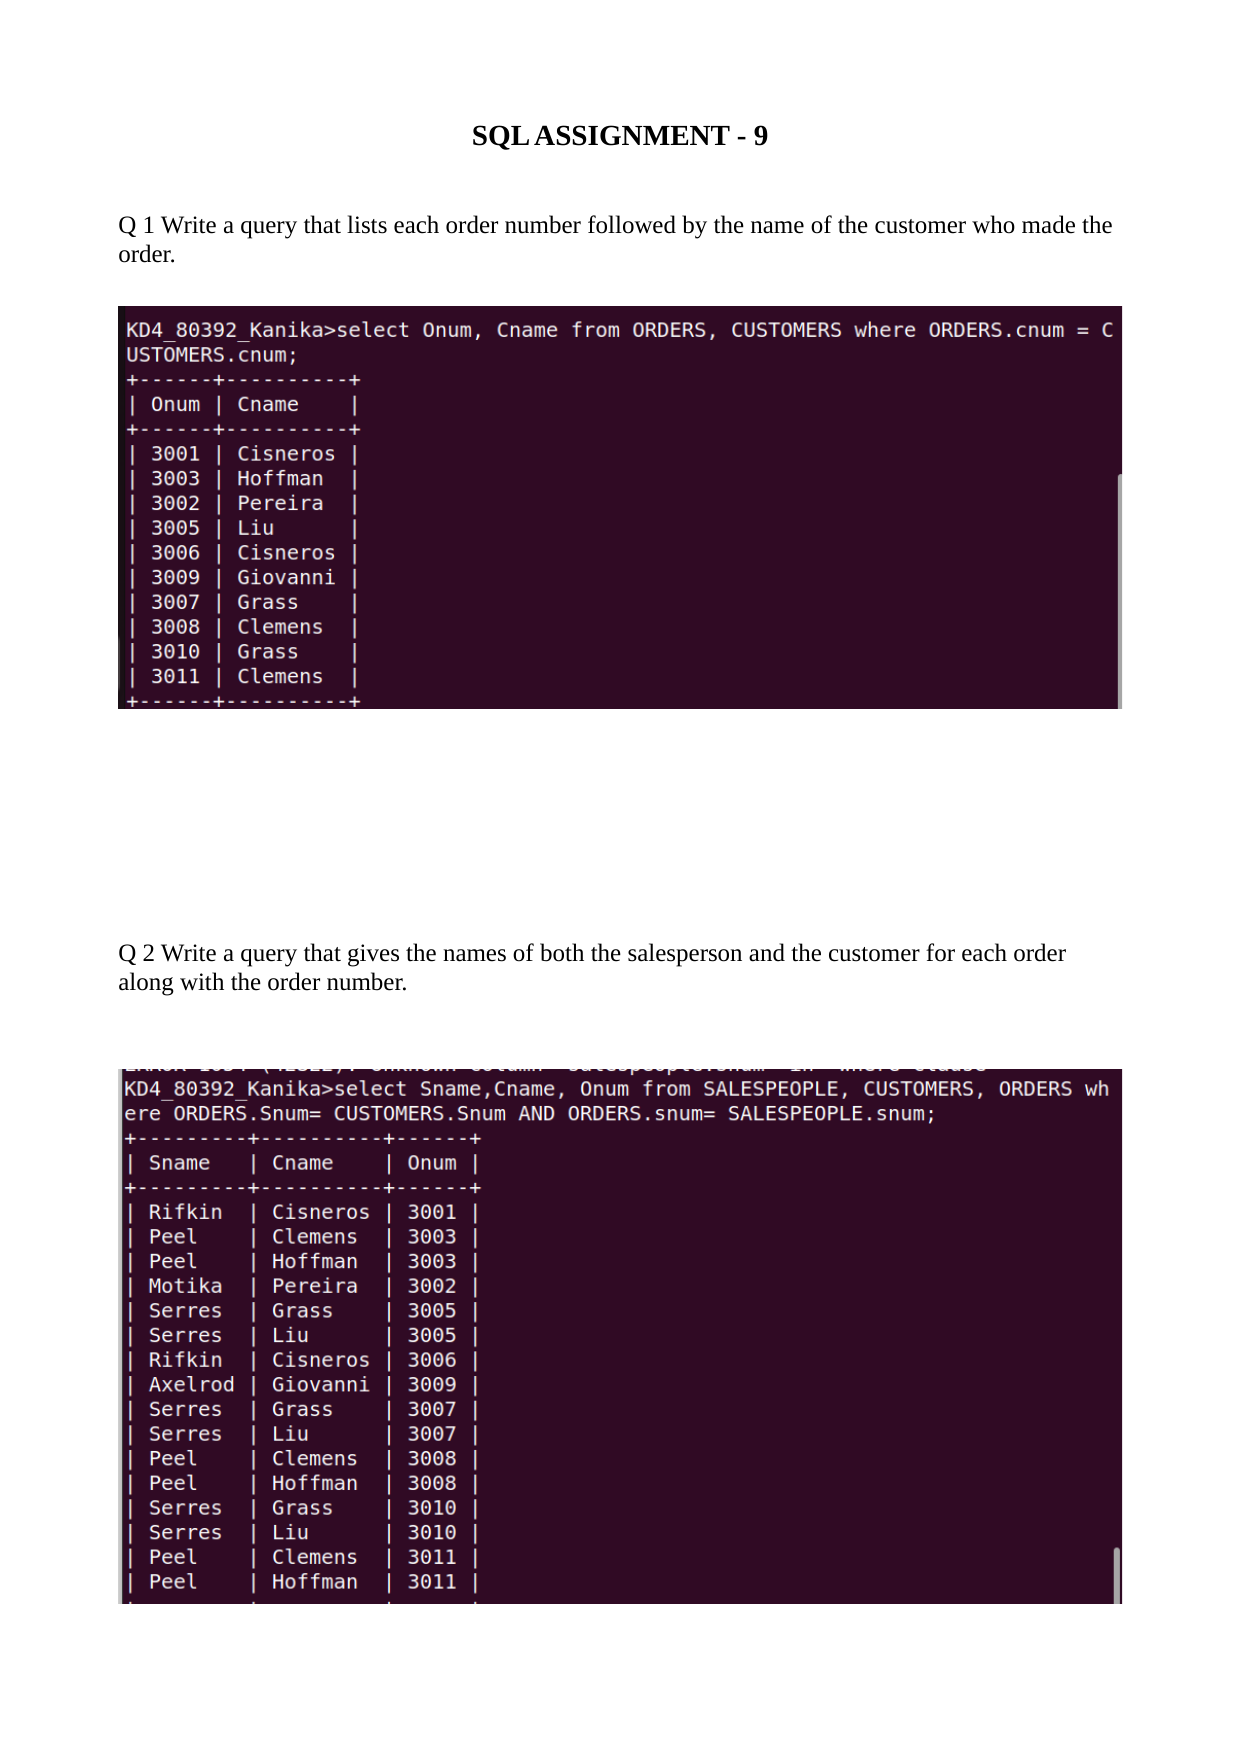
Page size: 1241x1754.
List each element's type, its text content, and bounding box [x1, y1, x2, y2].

picture [118, 1069, 1123, 1604]
text Q 1 Write a query that lists each order number followed by the name of the customer who made the order. [118, 210, 1122, 267]
picture [118, 306, 1123, 709]
text Q 2 Write a query that gives the names of both the salesperson and the customer for each order along with the order number. [118, 938, 1122, 996]
